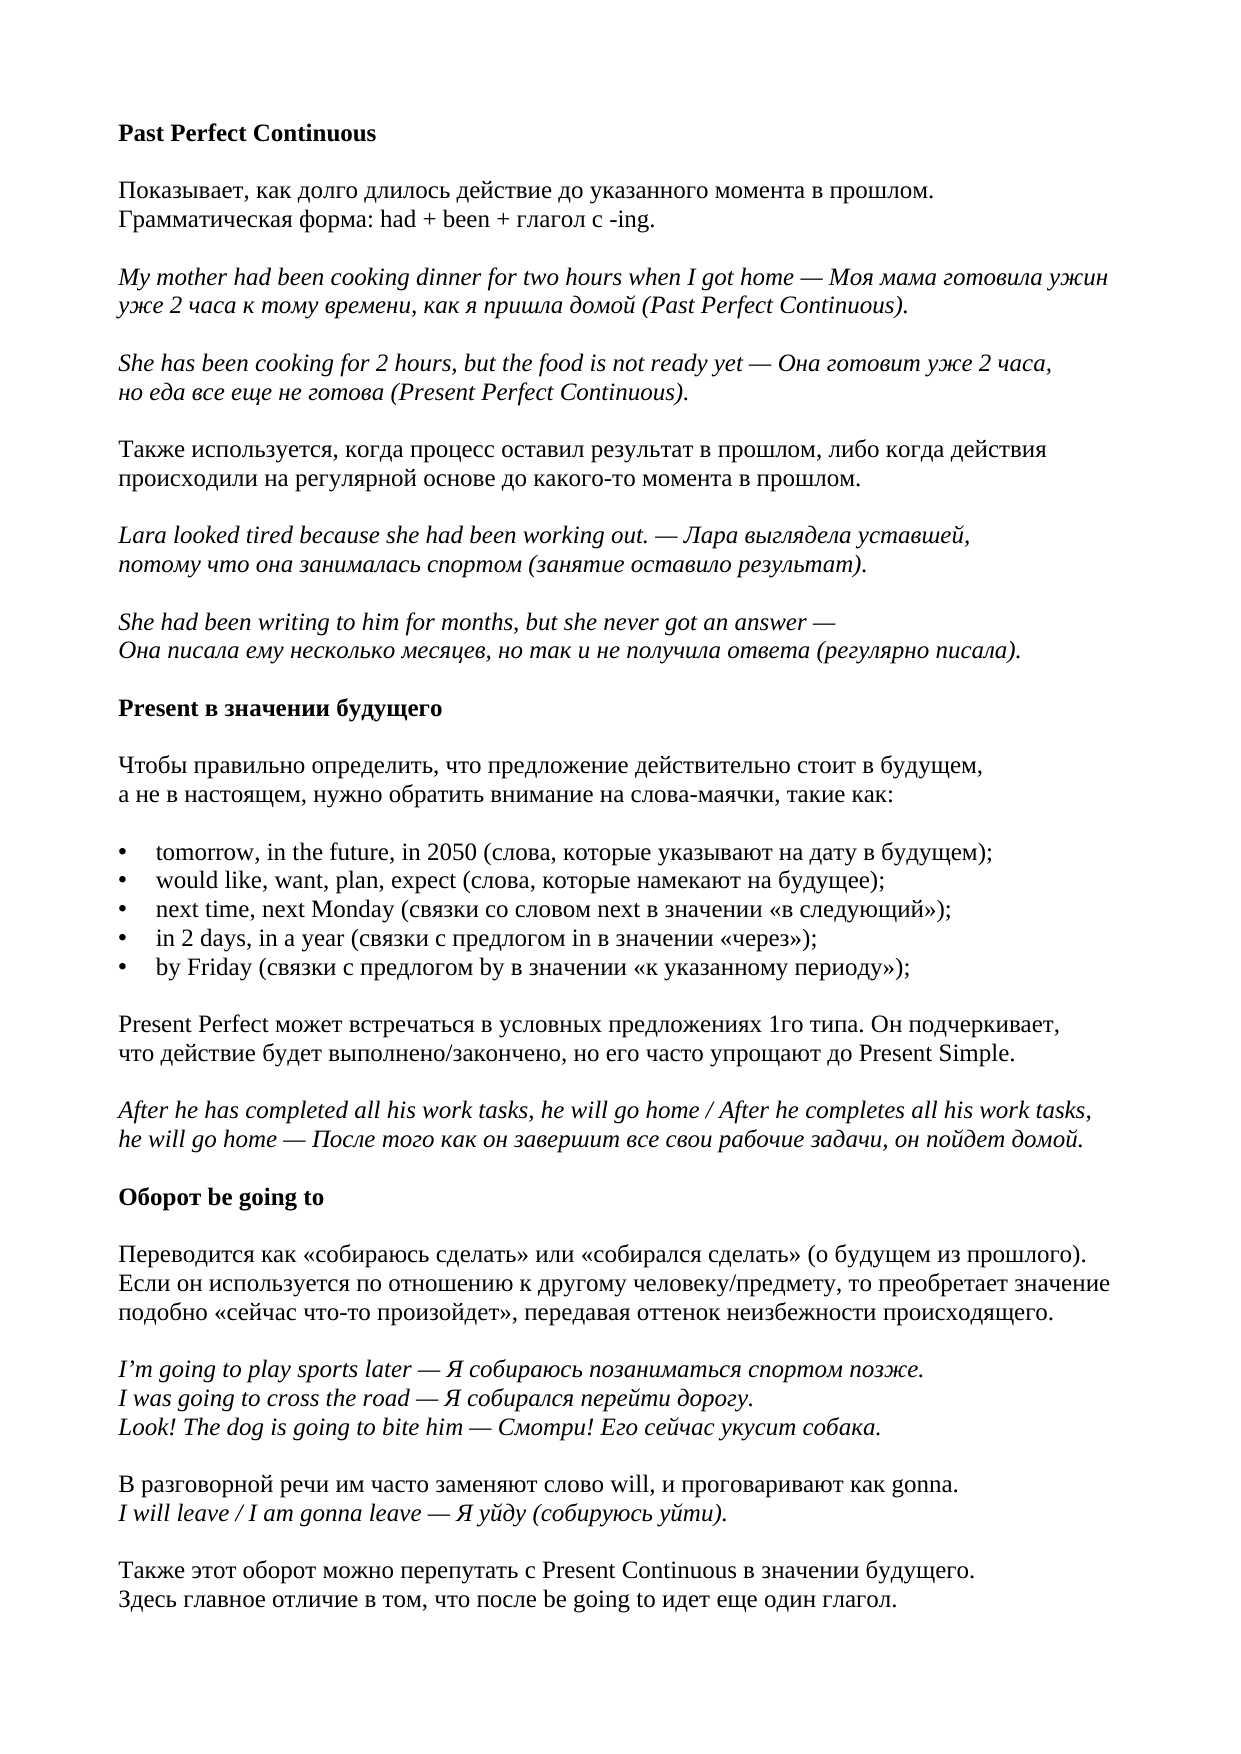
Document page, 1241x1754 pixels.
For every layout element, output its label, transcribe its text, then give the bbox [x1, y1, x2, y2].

text I was going to cross the road — Я собирался перейти дорогу. [118, 1383, 1122, 1412]
text Переводится как «собираюсь сделать» или «собирался сделать» (о будущем из прошлого). Если он используется по отношению к другому человеку/предмету, то преобретает значение подобно «сейчас что-то произойдет», передавая оттенок неизбежности происходящего. [118, 1239, 1122, 1326]
text Past Perfect Continuous [118, 118, 1122, 147]
text I will leave / I am gonna leave — Я уйду (собируюсь уйти). [118, 1498, 1122, 1527]
text After he has completed all his work tasks, he will go home / After he completes all his work tasks, he will go home — После того как он завершит все свои рабочие задачи, он пойдет домой. [118, 1096, 1122, 1153]
text Present в значении будущего [118, 693, 1122, 722]
list in 2 days, in a year (связки с предлогом in в значении «через»); [118, 923, 1122, 952]
list would like, want, plan, expect (слова, которые намекают на будущее); [118, 866, 1122, 894]
text но еда все еще не готова (Present Perfect Continuous). [118, 377, 1122, 406]
text Look! The dog is going to bite him — Смотри! Его сейчас укусит собака. [118, 1412, 1122, 1441]
text Здесь главное отличие в том, что после be going to идет еще один глагол. [118, 1584, 1122, 1613]
text She had been writing to him for months, but she never got an answer — [118, 607, 1122, 636]
list by Friday (связки с предлогом by в значении «к указанному периоду»); [118, 952, 1122, 981]
text I’m going to play sports later — Я собираюсь позаниматься спортом позже. [118, 1354, 1122, 1383]
text Оборот be going to [118, 1182, 1122, 1211]
text Показывает, как долго длилось действие до указанного момента в прошлом. [118, 176, 1122, 204]
text Present Perfect может встречаться в условных предложениях 1го типа. Он подчеркивает, [118, 1009, 1122, 1038]
text В разговорной речи им часто заменяют слово will, и проговаривают как gonna. [118, 1469, 1122, 1498]
text Она писала ему несколько месяцев, но так и не получила ответа (регулярно писала). [118, 636, 1122, 664]
text что действие будет выполнено/закончено, но его часто упрощают до Present Simple. [118, 1038, 1122, 1067]
text потому что она занималась спортом (занятие оставило результат). [118, 549, 1122, 578]
text Грамматическая форма: had + been + глагол с -ing. [118, 204, 1122, 233]
list tomorrow, in the future, in 2050 (слова, которые указывают на дату в будущем); [118, 837, 1122, 866]
text Lara looked tired because she had been working out. — Лара выглядела уставшей, [118, 521, 1122, 549]
text Также используется, когда процесс оставил результат в прошлом, либо когда действия происходили на регулярной основе до какого-то момента в прошлом. [118, 434, 1122, 492]
text а не в настоящем, нужно обратить внимание на слова-маячки, такие как: [118, 779, 1122, 808]
list next time, next Monday (связки со словом next в значении «в следующий»); [118, 894, 1122, 923]
text Чтобы правильно определить, что предложение действительно стоит в будущем, [118, 751, 1122, 779]
text My mother had been cooking dinner for two hours when I got home — Моя мама готовила ужин уже 2 часа к тому времени, как я пришла домой (Past Perfect Continuous). [118, 262, 1122, 319]
text She has been cooking for 2 hours, but the food is not ready yet — Она готовит уже 2 часа, [118, 348, 1122, 377]
text Также этот оборот можно перепутать с Present Continuous в значении будущего. [118, 1556, 1122, 1584]
